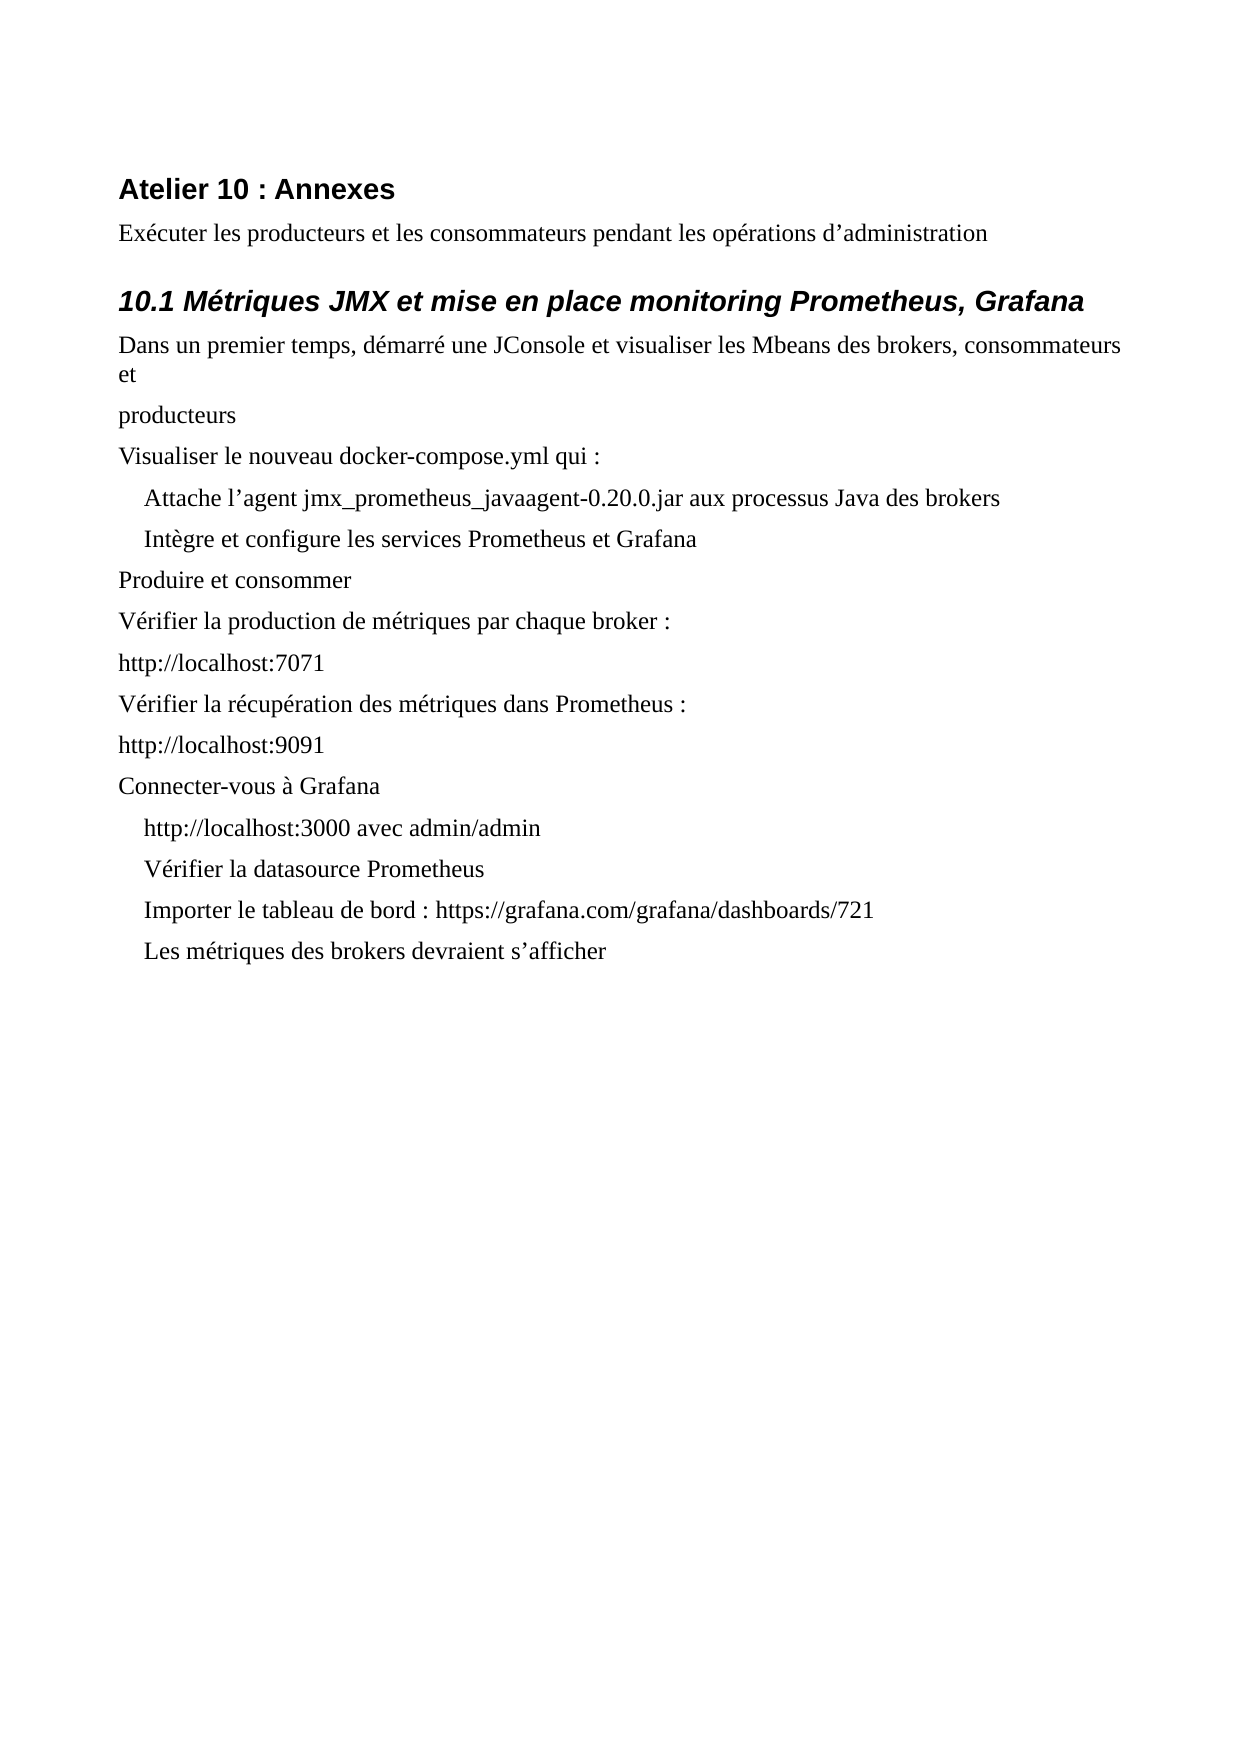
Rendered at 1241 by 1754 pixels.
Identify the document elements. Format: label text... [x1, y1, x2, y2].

text http://localhost:7071 [118, 648, 1122, 676]
text Visualiser le nouveau docker-compose.yml qui : [118, 441, 1122, 470]
text producteurs [118, 400, 1122, 429]
text  Vérifier la datasource Prometheus [118, 854, 1122, 883]
text Produire et consommer [118, 565, 1122, 594]
text Vérifier la récupération des métriques dans Prometheus : [118, 689, 1122, 718]
text Dans un premier temps, démarré une JConsole et visualiser les Mbeans des brokers, consommateurs et [118, 330, 1122, 388]
text Exécuter les producteurs et les consommateurs pendant les opérations d’administration [118, 218, 1122, 247]
text  http://localhost:3000 avec admin/admin [118, 813, 1122, 841]
text Vérifier la production de métriques par chaque broker : [118, 606, 1122, 635]
subtitle Atelier 10 : Annexes [118, 172, 1122, 205]
text  Attache l’agent jmx_prometheus_javaagent-0.20.0.jar aux processus Java des brokers [118, 483, 1122, 511]
text  Importer le tableau de bord : https://grafana.com/grafana/dashboards/721 [118, 895, 1122, 924]
text  Intègre et configure les services Prometheus et Grafana [118, 524, 1122, 553]
subtitle 10.1 Métriques JMX et mise en place monitoring Prometheus, Grafana [118, 284, 1122, 318]
text http://localhost:9091 [118, 730, 1122, 759]
text  Les métriques des brokers devraient s’afficher [118, 936, 1122, 965]
text Connecter-vous à Grafana [118, 771, 1122, 800]
